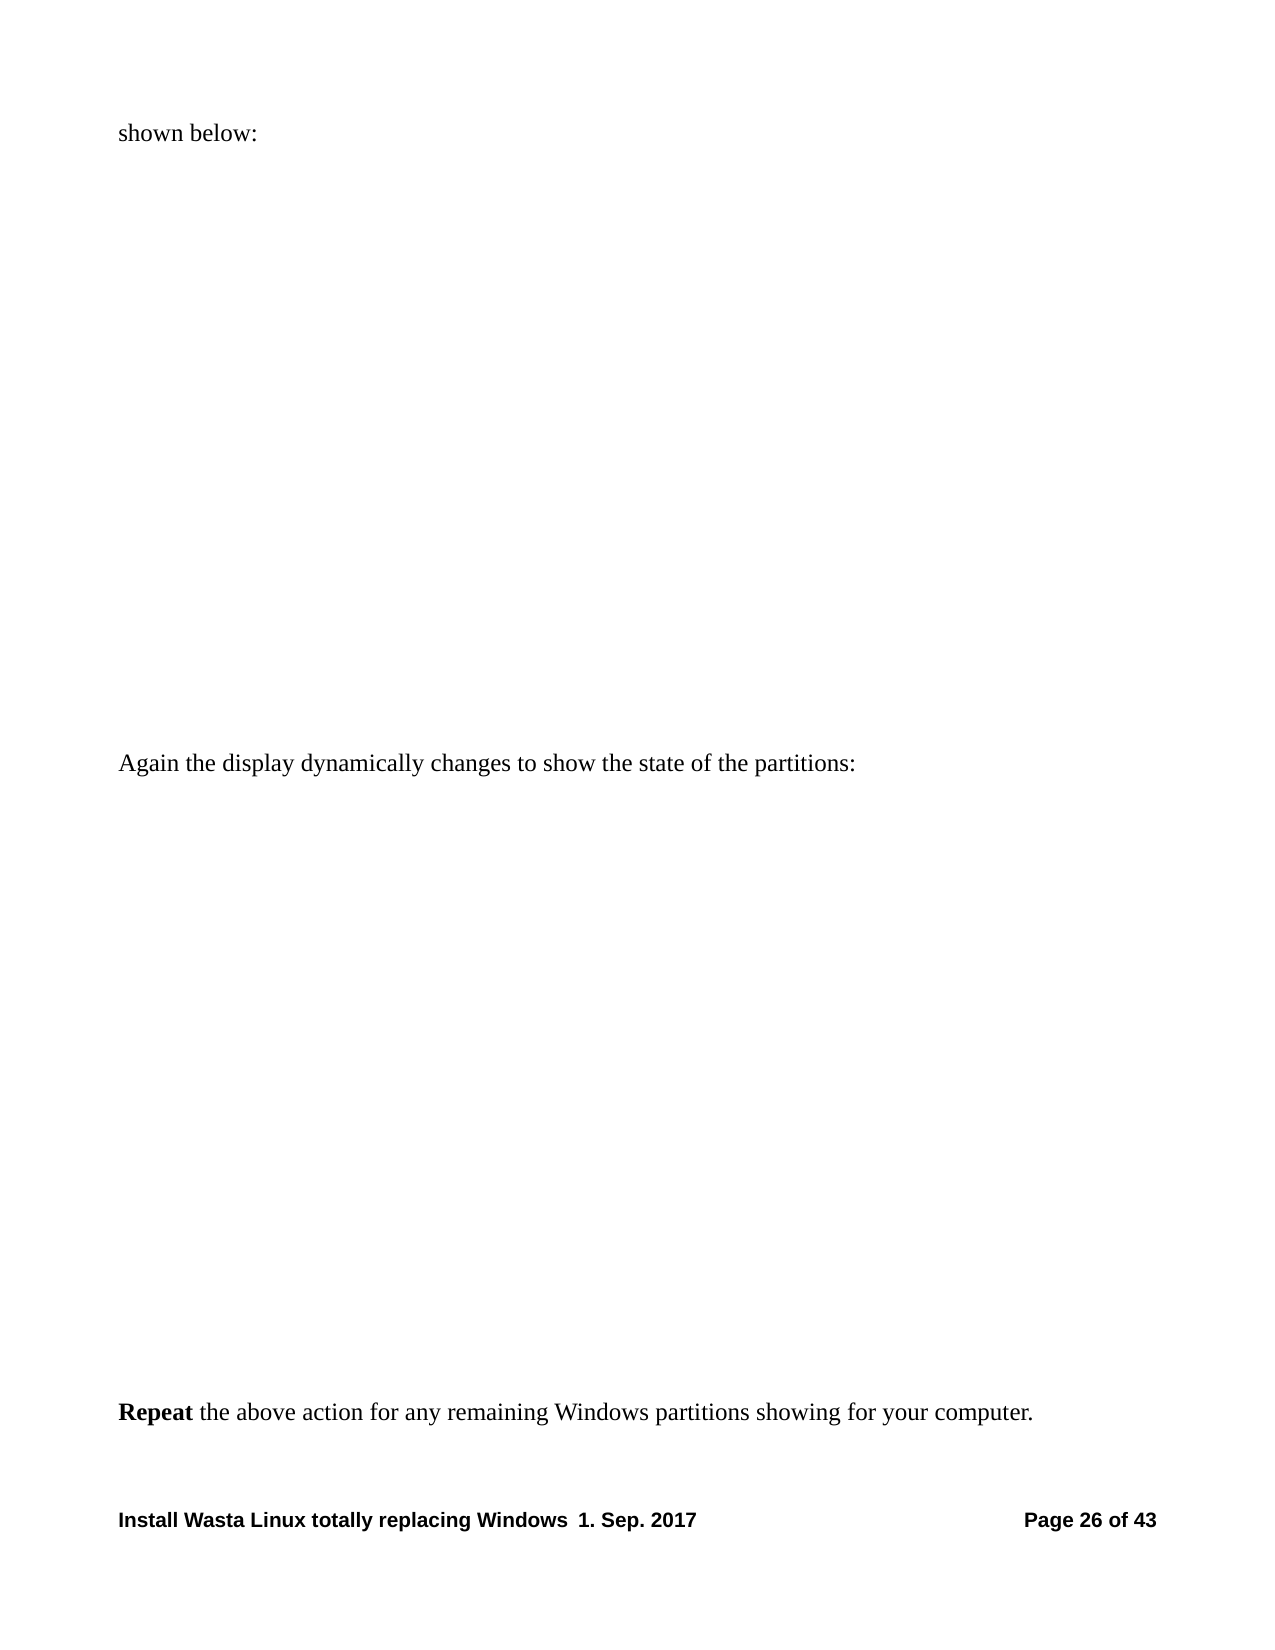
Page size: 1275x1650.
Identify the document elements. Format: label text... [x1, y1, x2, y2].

text shown below: [118, 118, 1157, 147]
text Again the display dynamically changes to show the state of the partitions: [118, 748, 1157, 777]
text Repeat the above action for any remaining Windows partitions showing for your computer. [118, 1397, 1157, 1425]
